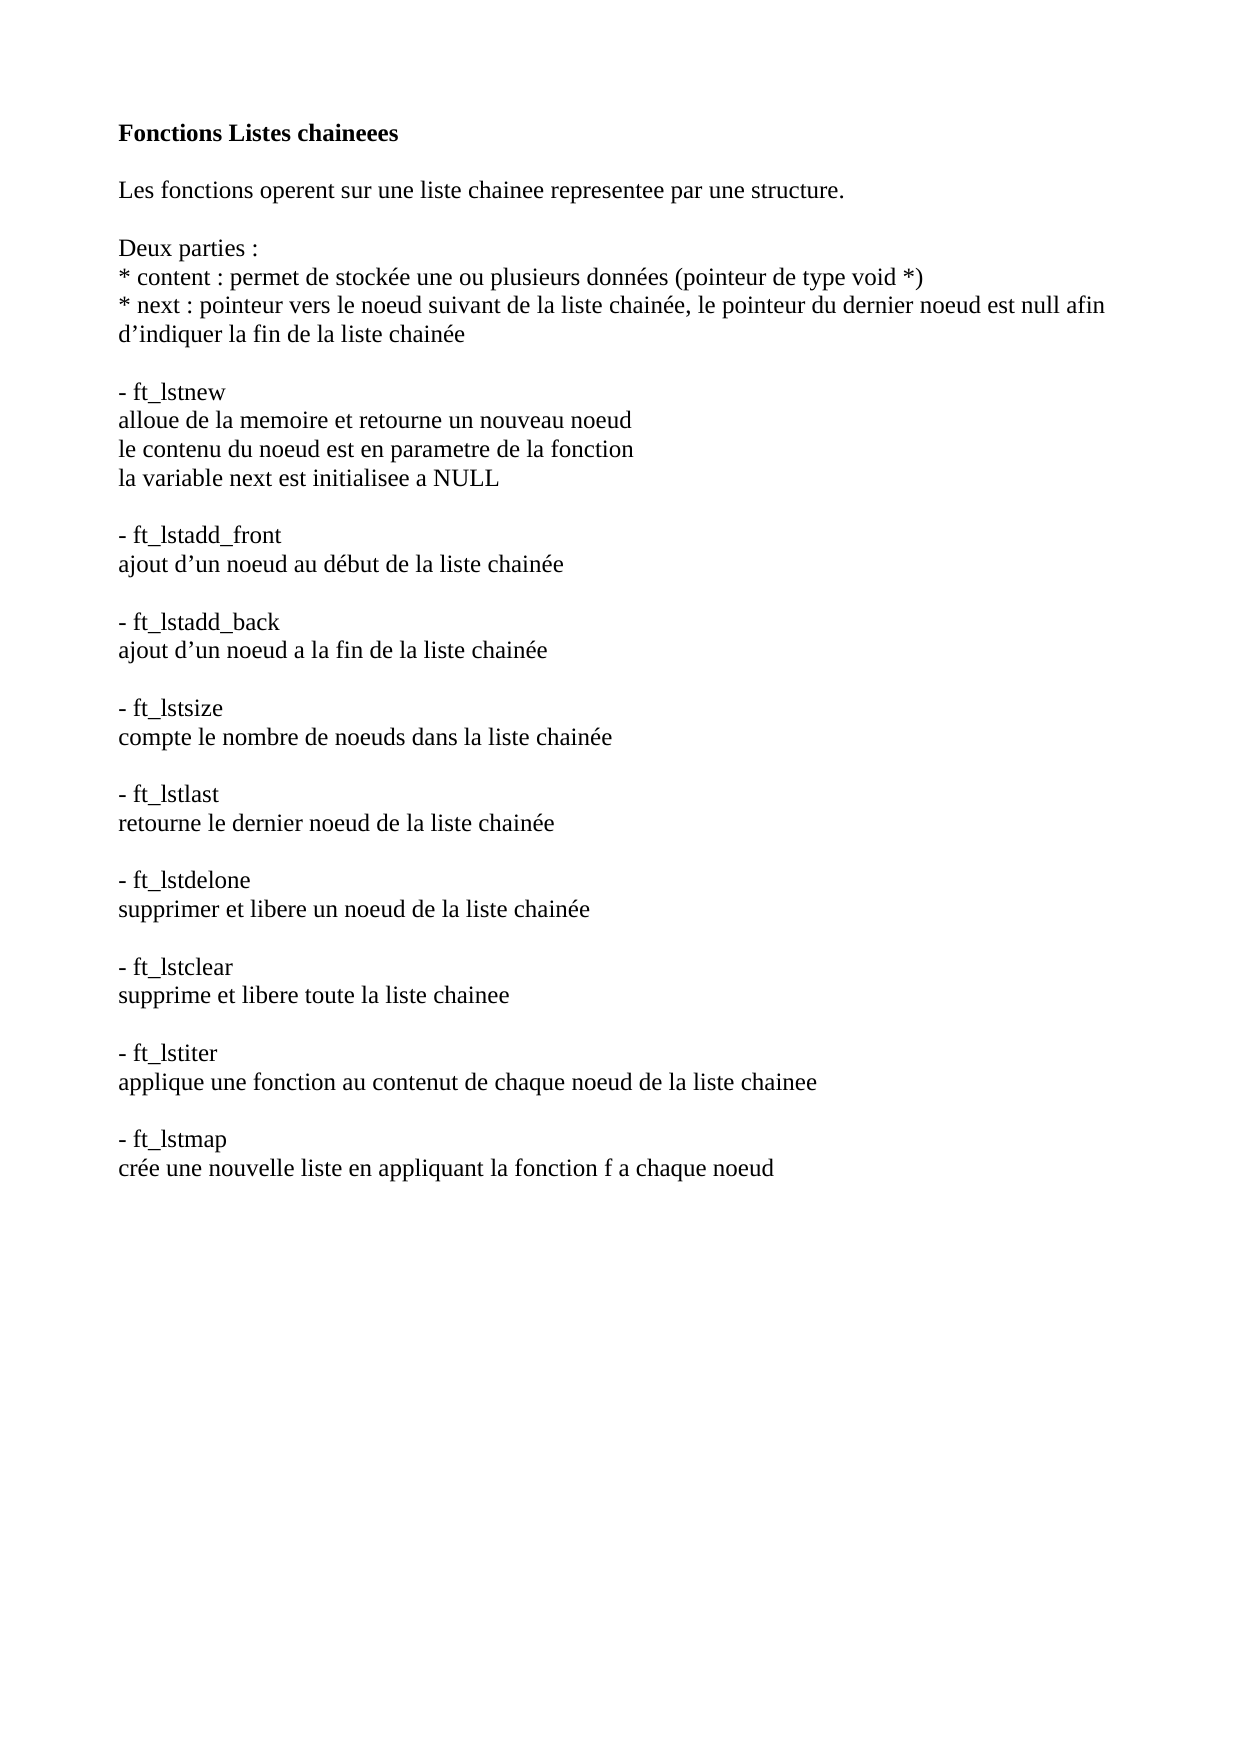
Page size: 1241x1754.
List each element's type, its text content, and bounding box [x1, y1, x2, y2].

text - ft_lstlast [118, 779, 1122, 808]
text * content : permet de stockée une ou plusieurs données (pointeur de type void *) [118, 262, 1122, 291]
text applique une fonction au contenut de chaque noeud de la liste chainee [118, 1067, 1122, 1096]
text retourne le dernier noeud de la liste chainée [118, 808, 1122, 837]
text - ft_lstnew [118, 377, 1122, 406]
text * next : pointeur vers le noeud suivant de la liste chainée, le pointeur du dernier noeud est null afin d’indiquer la fin de la liste chainée [118, 291, 1122, 348]
text Les fonctions operent sur une liste chainee representee par une structure. [118, 176, 1122, 204]
text ajout d’un noeud a la fin de la liste chainée [118, 636, 1122, 664]
text supprime et libere toute la liste chainee [118, 981, 1122, 1009]
text alloue de la memoire et retourne un nouveau noeud [118, 406, 1122, 434]
text - ft_lstclear [118, 952, 1122, 981]
text - ft_lstadd_back [118, 607, 1122, 636]
text - ft_lstmap [118, 1124, 1122, 1153]
text crée une nouvelle liste en appliquant la fonction f a chaque noeud [118, 1153, 1122, 1182]
text - ft_lstadd_front [118, 521, 1122, 549]
text - ft_lstiter [118, 1038, 1122, 1067]
text ajout d’un noeud au début de la liste chainée [118, 549, 1122, 578]
text - ft_lstsize [118, 693, 1122, 722]
text - ft_lstdelone [118, 866, 1122, 894]
text la variable next est initialisee a NULL [118, 463, 1122, 492]
text supprimer et libere un noeud de la liste chainée [118, 894, 1122, 923]
text Fonctions Listes chaineees [118, 118, 1122, 147]
text le contenu du noeud est en parametre de la fonction [118, 434, 1122, 463]
text compte le nombre de noeuds dans la liste chainée [118, 722, 1122, 751]
text Deux parties : [118, 233, 1122, 262]
